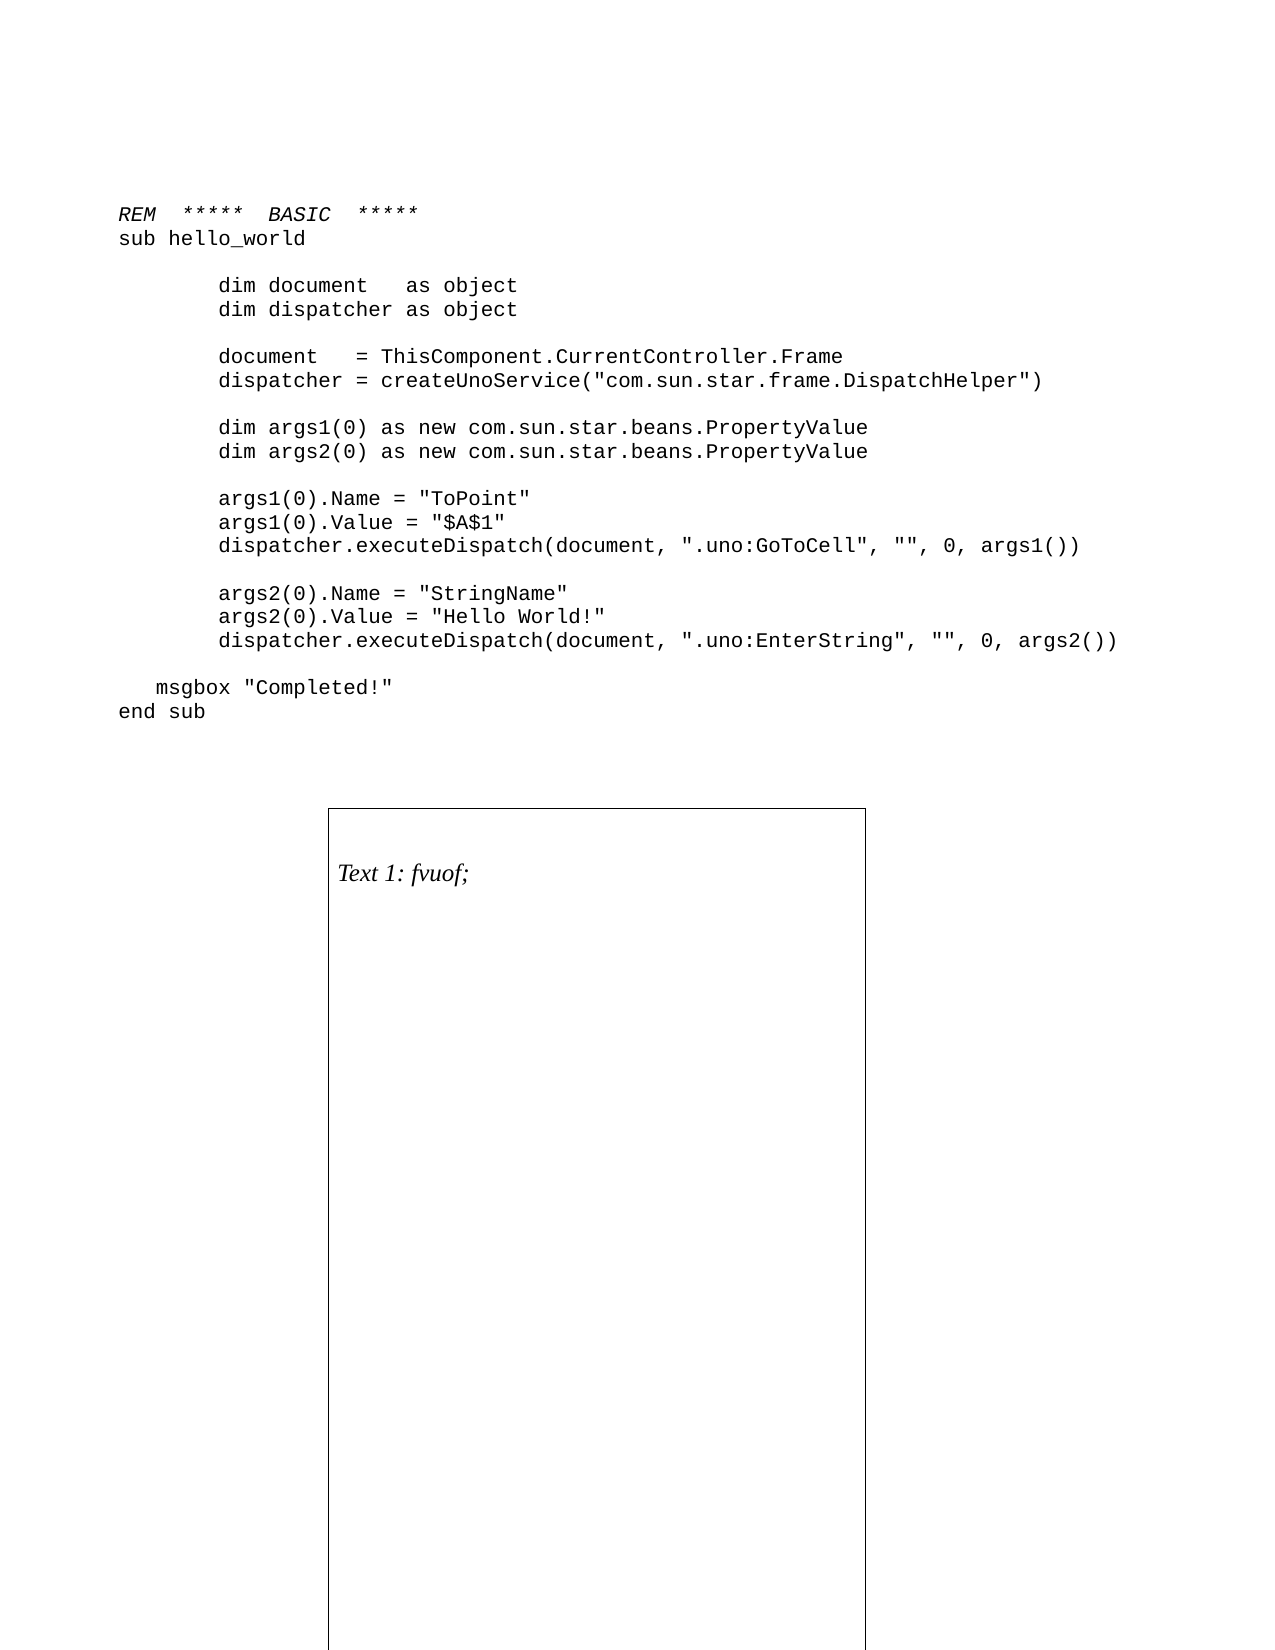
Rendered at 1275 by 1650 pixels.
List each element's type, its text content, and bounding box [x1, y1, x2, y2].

text dim args1(0) as new com.sun.star.beans.PropertyValue [118, 417, 1157, 441]
text dispatcher.executeDispatch(document, ".uno:EnterString", "", 0, args2()) [118, 630, 1157, 654]
text args2(0).Name = "StringName" [118, 583, 1157, 606]
text REM ***** BASIC ***** [118, 204, 1157, 228]
text dispatcher = createUnoService("com.sun.star.frame.DispatchHelper") [118, 370, 1157, 393]
text dim args2(0) as new com.sun.star.beans.PropertyValue [118, 441, 1157, 464]
text Text 1: fvuof; [337, 858, 857, 887]
text args1(0).Value = "$A$1" [118, 512, 1157, 535]
text args1(0).Name = "ToPoint" [118, 488, 1157, 512]
text sub hello_world [118, 228, 1157, 252]
text document = ThisComponent.CurrentController.Frame [118, 346, 1157, 370]
text dim dispatcher as object [118, 299, 1157, 323]
text dispatcher.executeDispatch(document, ".uno:GoToCell", "", 0, args1()) [118, 535, 1157, 559]
text args2(0).Value = "Hello World!" [118, 606, 1157, 630]
text dim document as object [118, 275, 1157, 299]
text end sub [118, 701, 1157, 724]
text msgbox "Completed!" [118, 677, 1157, 701]
